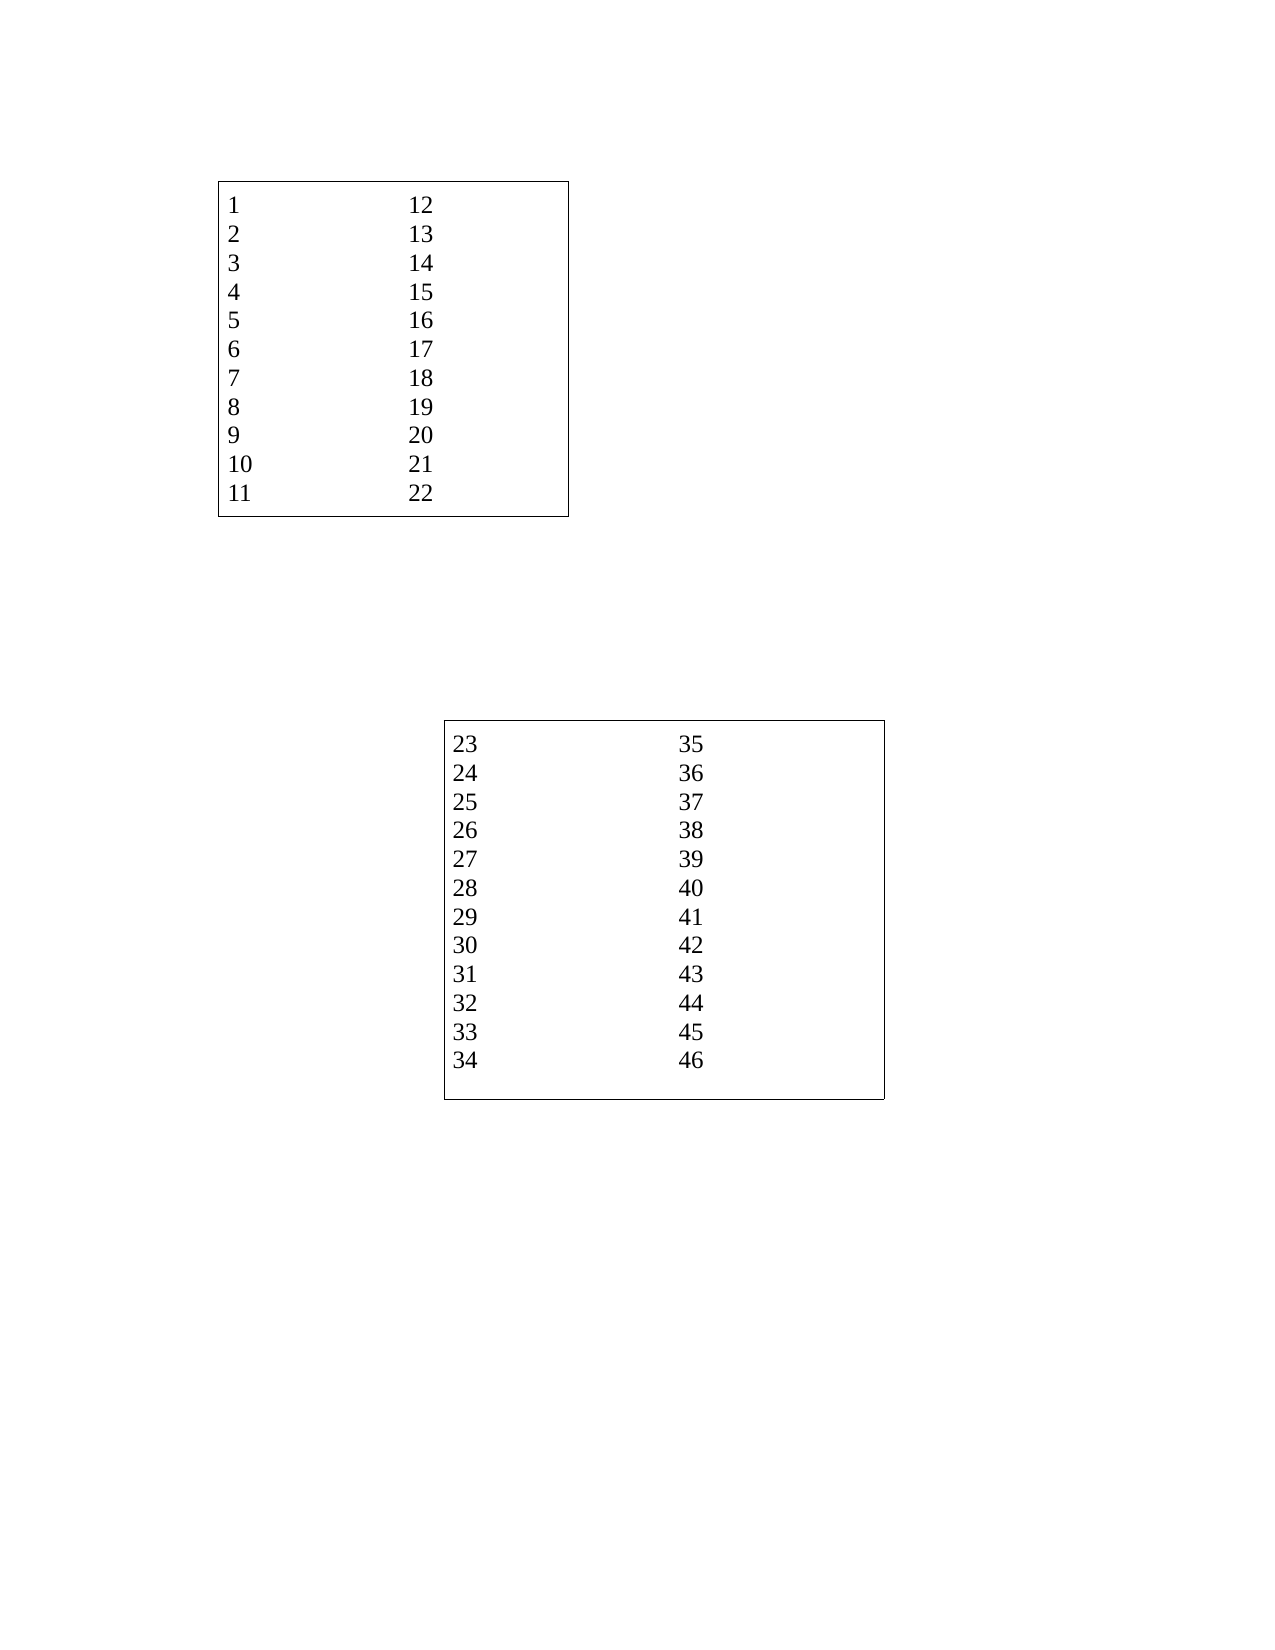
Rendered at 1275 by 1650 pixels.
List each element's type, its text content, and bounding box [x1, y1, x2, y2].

text 19 [408, 392, 559, 420]
text 3 [227, 248, 379, 277]
text 17 [408, 334, 559, 363]
text 46 [678, 1046, 875, 1074]
text 32 [452, 988, 649, 1017]
text 40 [678, 873, 875, 902]
text 6 [227, 334, 379, 363]
text 30 [452, 931, 649, 959]
text 20 [408, 420, 559, 449]
text 13 [408, 219, 559, 248]
text 21 [408, 449, 559, 478]
text 25 [452, 787, 649, 816]
text 38 [678, 816, 875, 844]
text 15 [408, 277, 559, 305]
text 35 [678, 729, 875, 758]
text 7 [227, 363, 379, 392]
text 45 [678, 1017, 875, 1046]
text 1 [227, 190, 379, 219]
text 29 [452, 902, 649, 931]
text 16 [408, 305, 559, 334]
text 37 [678, 787, 875, 816]
text 43 [678, 959, 875, 988]
text 27 [452, 844, 649, 873]
text 2 [227, 219, 379, 248]
text 23 [452, 729, 649, 758]
text 10 [227, 449, 379, 478]
text 14 [408, 248, 559, 277]
text 39 [678, 844, 875, 873]
text 36 [678, 758, 875, 787]
text 5 [227, 305, 379, 334]
text 8 [227, 392, 379, 420]
text 34 [452, 1046, 649, 1074]
text 31 [452, 959, 649, 988]
text 42 [678, 931, 875, 959]
text 44 [678, 988, 875, 1017]
text 33 [452, 1017, 649, 1046]
text 11 [227, 478, 379, 507]
text 41 [678, 902, 875, 931]
text 4 [227, 277, 379, 305]
text 24 [452, 758, 649, 787]
text 26 [452, 816, 649, 844]
text 28 [452, 873, 649, 902]
text 9 [227, 420, 379, 449]
text 22 [408, 478, 559, 507]
text 18 [408, 363, 559, 392]
text 12 [408, 190, 559, 219]
